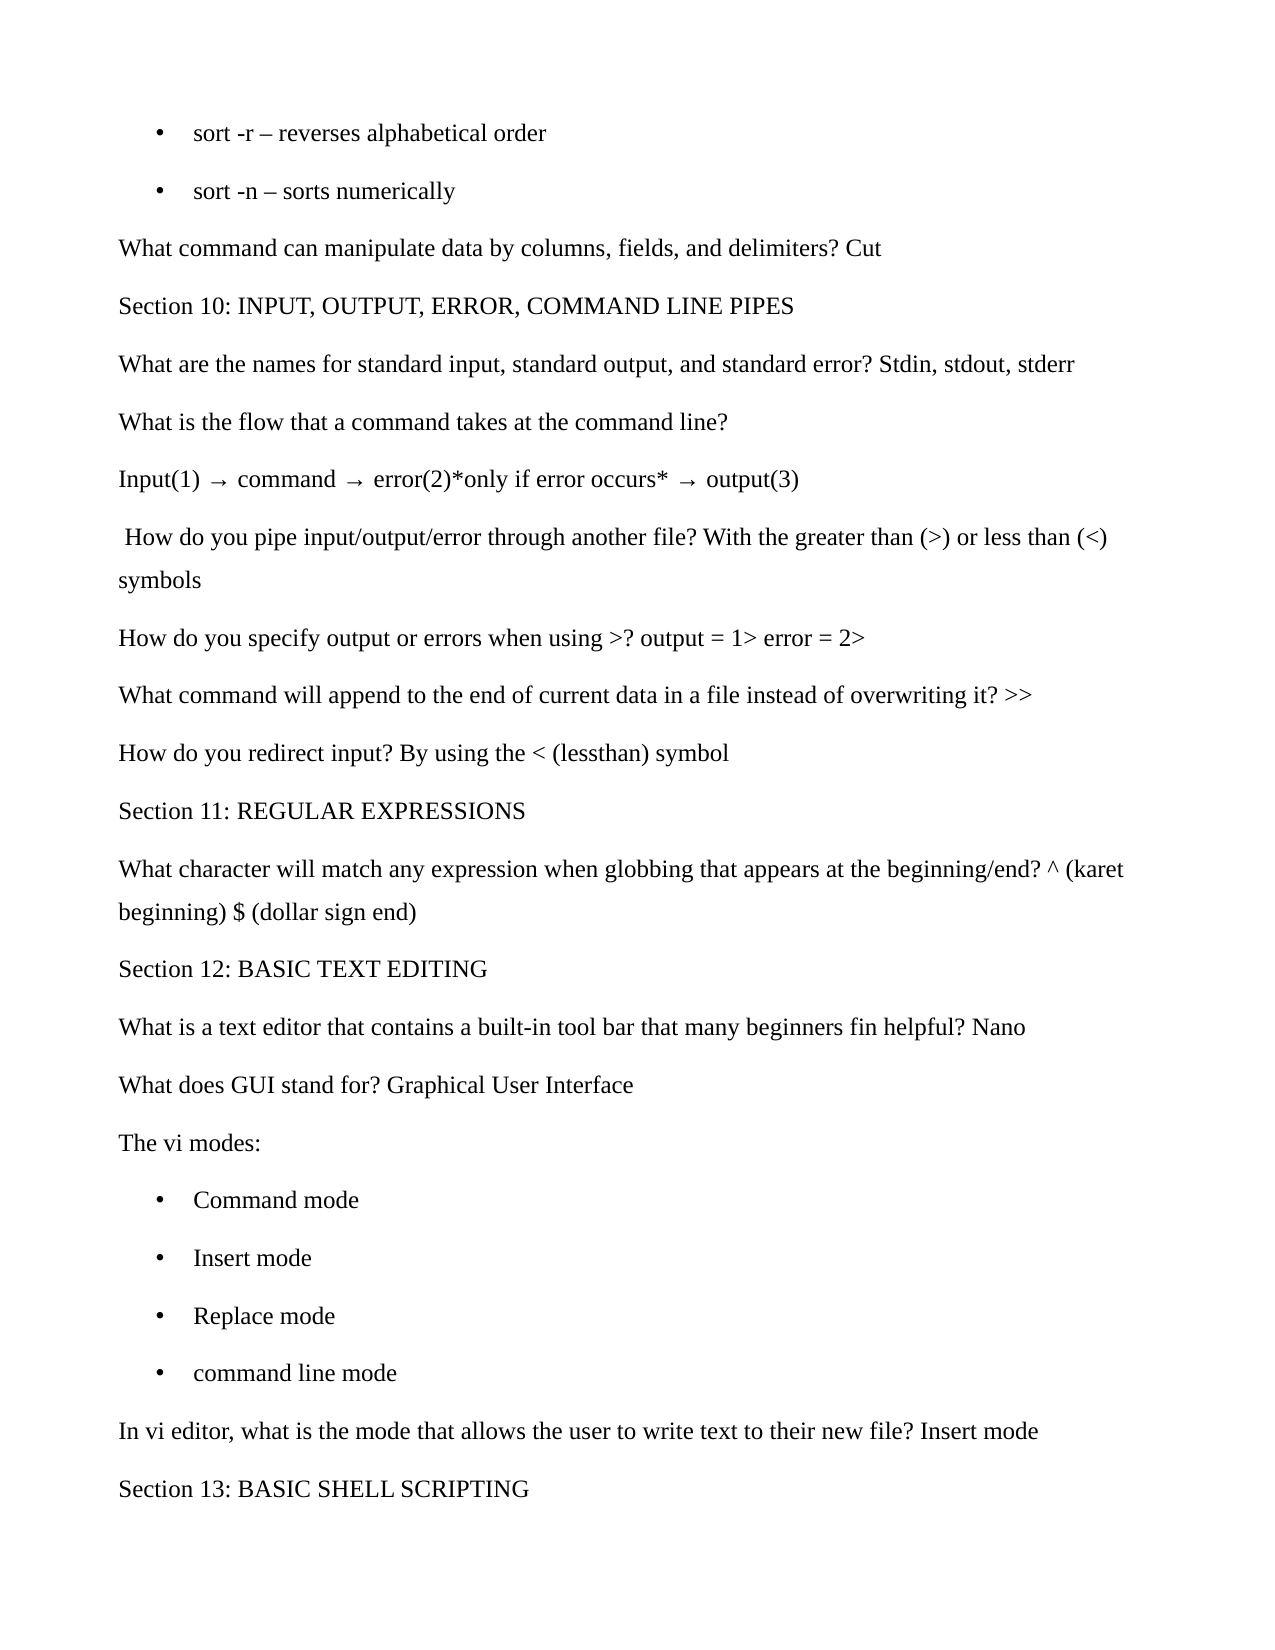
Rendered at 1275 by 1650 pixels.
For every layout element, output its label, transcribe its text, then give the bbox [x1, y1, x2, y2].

text Section 10: INPUT, OUTPUT, ERROR, COMMAND LINE PIPES [118, 291, 1157, 320]
list command line mode [156, 1358, 1157, 1387]
list Command mode [156, 1185, 1157, 1214]
list Insert mode [156, 1243, 1157, 1272]
text How do you pipe input/output/error through another file? With the greater than (>) or less than (<) symbols [118, 522, 1157, 594]
text What character will match any expression when globbing that appears at the beginning/end? ^ (karet beginning) $ (dollar sign end) [118, 854, 1157, 926]
text What command will append to the end of current data in a file instead of overwriting it? >> [118, 681, 1157, 709]
text What command can manipulate data by columns, fields, and delimiters? Cut [118, 233, 1157, 262]
text Section 12: BASIC TEXT EDITING [118, 954, 1157, 983]
list sort -r – reverses alphabetical order [156, 118, 1157, 147]
text In vi editor, what is the mode that allows the user to write text to their new file? Insert mode [118, 1416, 1157, 1445]
text What are the names for standard input, standard output, and standard error? Stdin, stdout, stderr [118, 349, 1157, 378]
text Section 11: REGULAR EXPRESSIONS [118, 796, 1157, 825]
text The vi modes: [118, 1128, 1157, 1156]
text Section 13: BASIC SHELL SCRIPTING [118, 1474, 1157, 1503]
text How do you specify output or errors when using >? output = 1> error = 2> [118, 623, 1157, 652]
text What is a text editor that contains a built-in tool bar that many beginners fin helpful? Nano [118, 1012, 1157, 1041]
text What is the flow that a command takes at the command line? [118, 407, 1157, 435]
text How do you redirect input? By using the < (lessthan) symbol [118, 738, 1157, 767]
list sort -n – sorts numerically [156, 176, 1157, 204]
text Input(1) → command → error(2)*only if error occurs* → output(3) [118, 464, 1157, 493]
list Replace mode [156, 1301, 1157, 1329]
text What does GUI stand for? Graphical User Interface [118, 1070, 1157, 1099]
